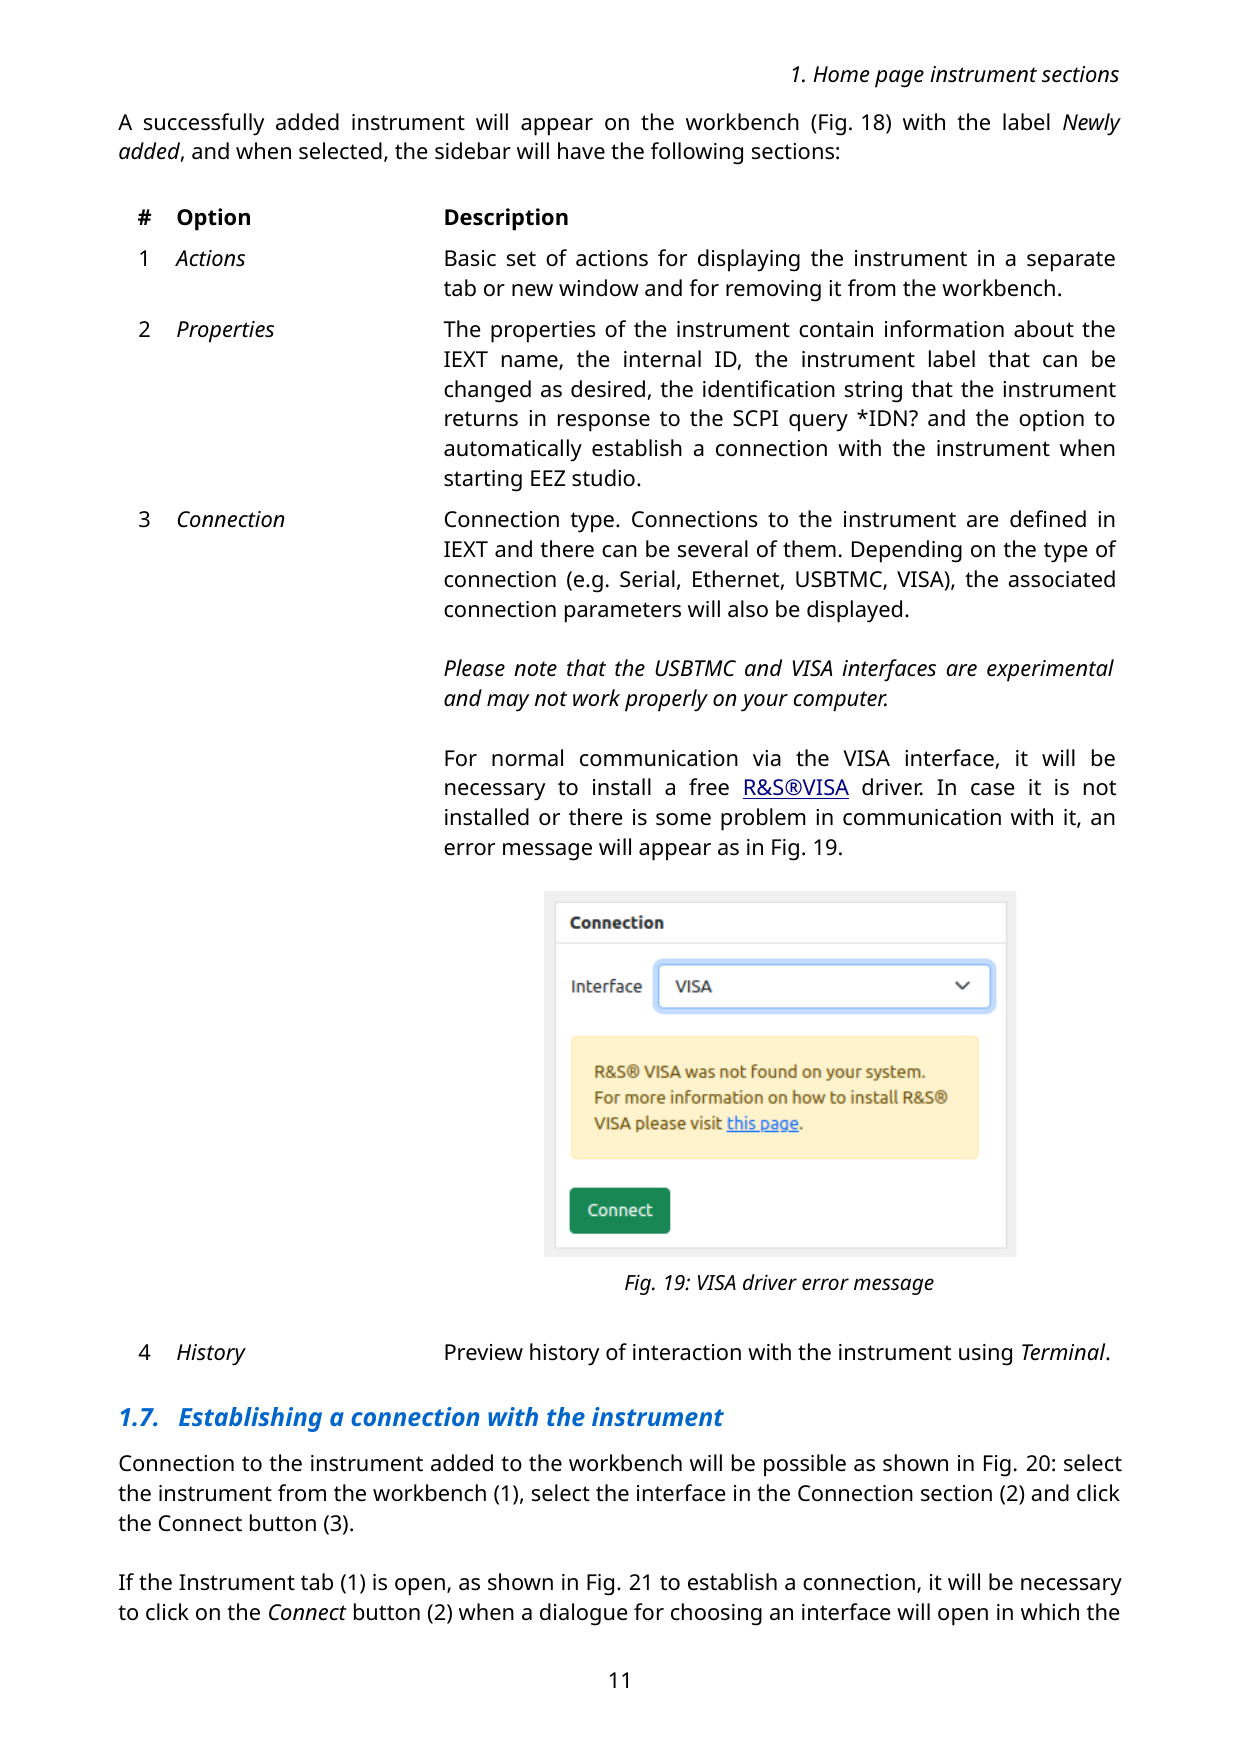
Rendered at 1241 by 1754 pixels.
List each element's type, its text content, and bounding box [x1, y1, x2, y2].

table_cell The properties of the instrument contain information about the IEXT name, the internal ID, the instrument label that can be changed as desired, the identification string that the instrument returns in response to the SCPI query *IDN? and the option to automatically establish a connection with the instrument when starting EEZ studio. [438, 308, 1123, 498]
table_cell Basic set of actions for displaying the instrument in a separate tab or new window and for removing it from the workbench. [438, 237, 1123, 308]
table_header Description [438, 196, 1123, 237]
table_cell 3 [118, 499, 171, 1331]
table_cell Properties [171, 308, 438, 498]
subtitle Establishing a connection with the instrument [118, 1399, 1122, 1433]
table_cell 2 [118, 308, 171, 498]
table_cell 4 [118, 1331, 171, 1373]
table_cell Preview history of interaction with the instrument using Terminal. [438, 1331, 1123, 1373]
text A successfully added instrument will appear on the workbench (Fig. 18) with the label Newly added, and when selected, the sidebar will have the following sections: [118, 107, 1122, 166]
text Connection to the instrument added to the workbench will be possible as shown in Fig. 20: select the instrument from the workbench (1), select the interface in the Connection section (2) and click the Connect button (3). [118, 1448, 1122, 1537]
table_cell Connection [171, 499, 438, 1331]
table_cell History [171, 1331, 438, 1373]
table_cell 1 [118, 237, 171, 308]
table_header # [118, 196, 171, 237]
text If the Instrument tab (1) is open, as shown in Fig. 21 to establish a connection, it will be necessary to click on the Connect button (2) when a dialogue for choosing an interface will open in which the [118, 1567, 1122, 1627]
table_cell Connection type. Connections to the instrument are defined in IEXT and there can be several of them. Depending on the type of connection (e.g. Serial, Ethernet, USBTMC, VISA), the associated connection parameters will also be displayed. Please note that the USBTMC and VISA interfaces are experimental and may not work properly on your computer. For normal communication via the VISA interface, it will be necessary to install a free R&S®VISA driver. In case it is not installed or there is some problem in communication with it, an error message will appear as in Fig. 19. [438, 499, 1123, 1331]
table_header Option [171, 196, 438, 237]
table_cell Actions [171, 237, 438, 308]
picture [544, 891, 1017, 1257]
